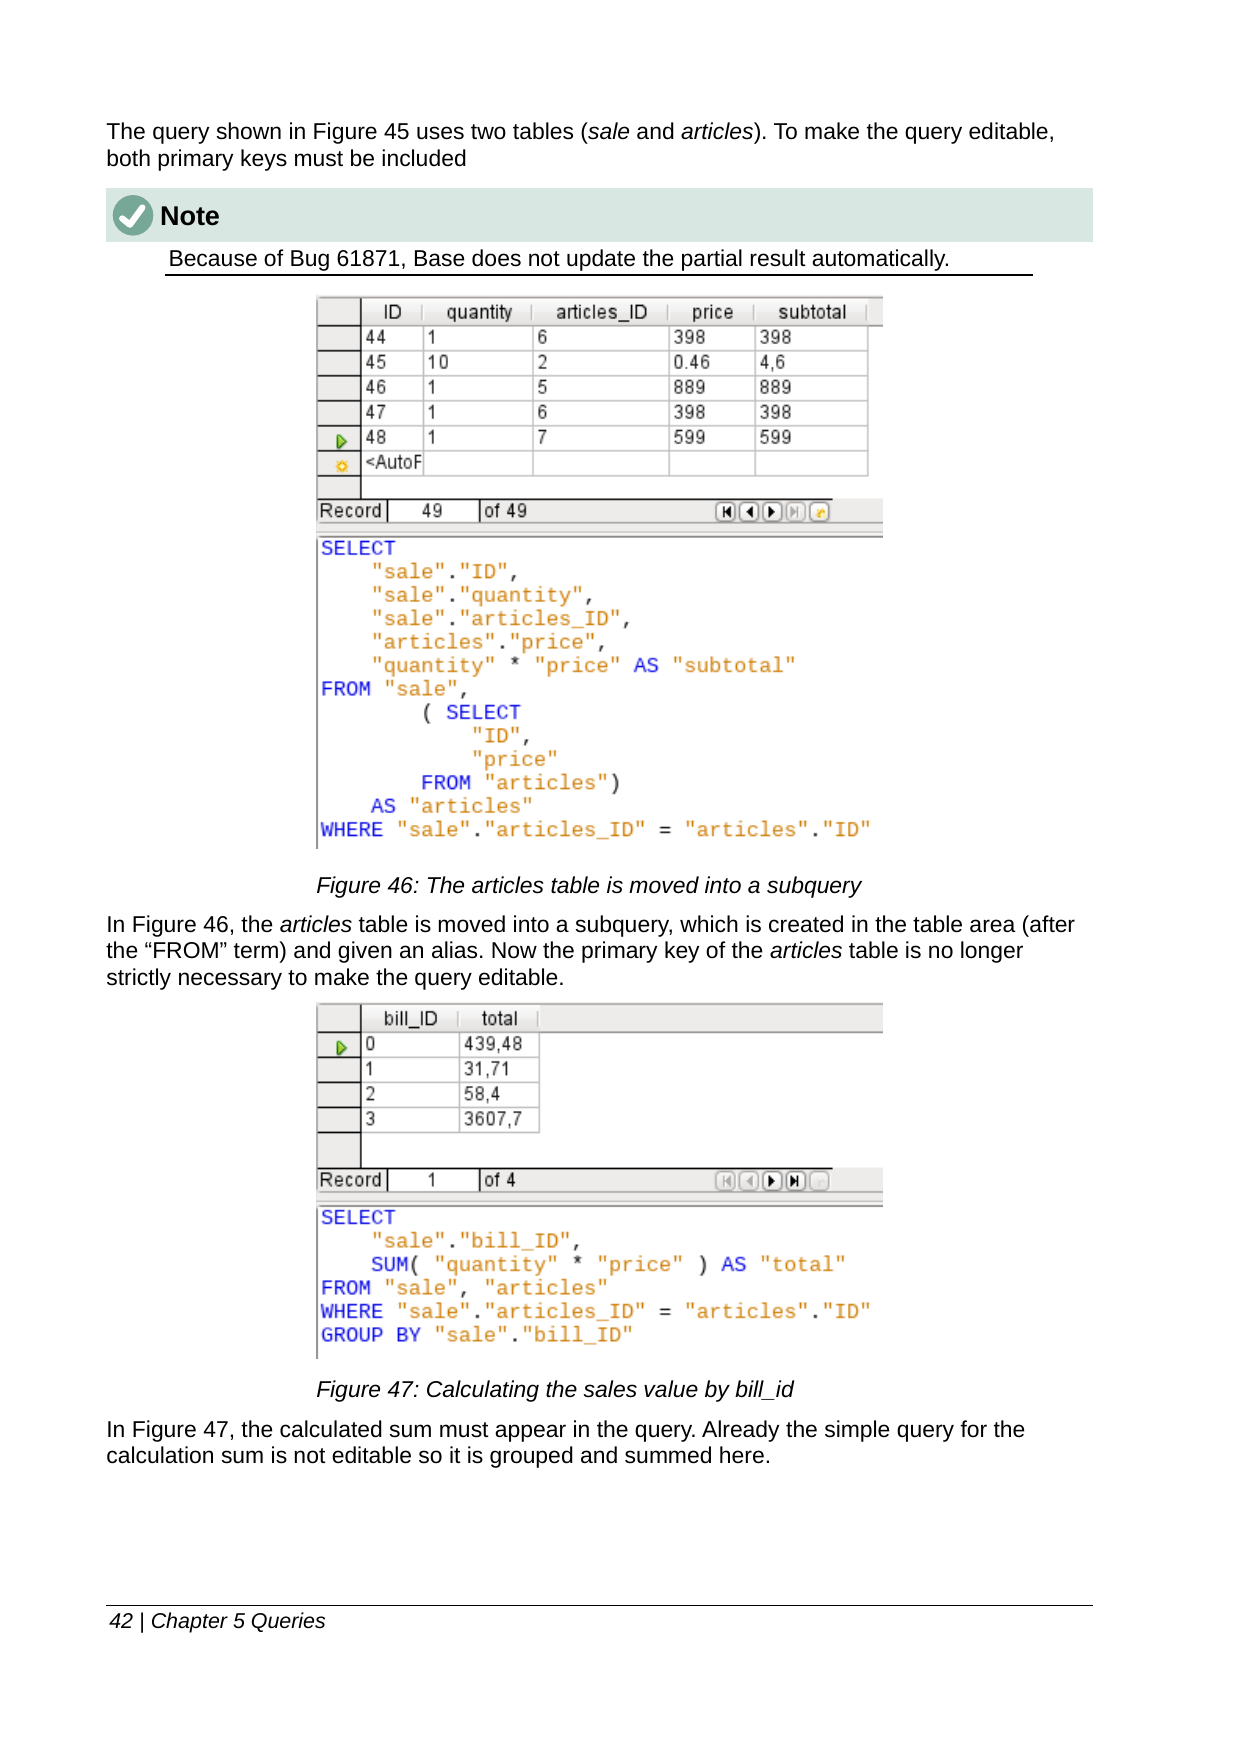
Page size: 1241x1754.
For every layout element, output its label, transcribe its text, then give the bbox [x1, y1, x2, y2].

picture [316, 294, 883, 849]
text Figure 47: Calculating the sales value by bill_id [316, 1376, 883, 1403]
text In Figure 46, the articles table is moved into a subquery, which is created in the table area (after the “FROM” term) and given an alias. Now the primary key of the articles table is no longer strictly necessary to make the query editable. [106, 911, 1093, 990]
text Figure 46: The articles table is moved into a subquery [316, 872, 883, 899]
text The query shown in Figure 45 uses two tables (sale and articles). To make the query editable, both primary keys must be included [106, 118, 1093, 171]
subtitle Note [106, 188, 1093, 242]
text Because of Bug 61871, Base does not update the partial result automatically. [165, 242, 1033, 274]
picture [316, 1002, 883, 1359]
text In Figure 47, the calculated sum must appear in the query. Already the simple query for the calculation sum is not editable so it is grouped and summed here. [106, 1416, 1093, 1469]
